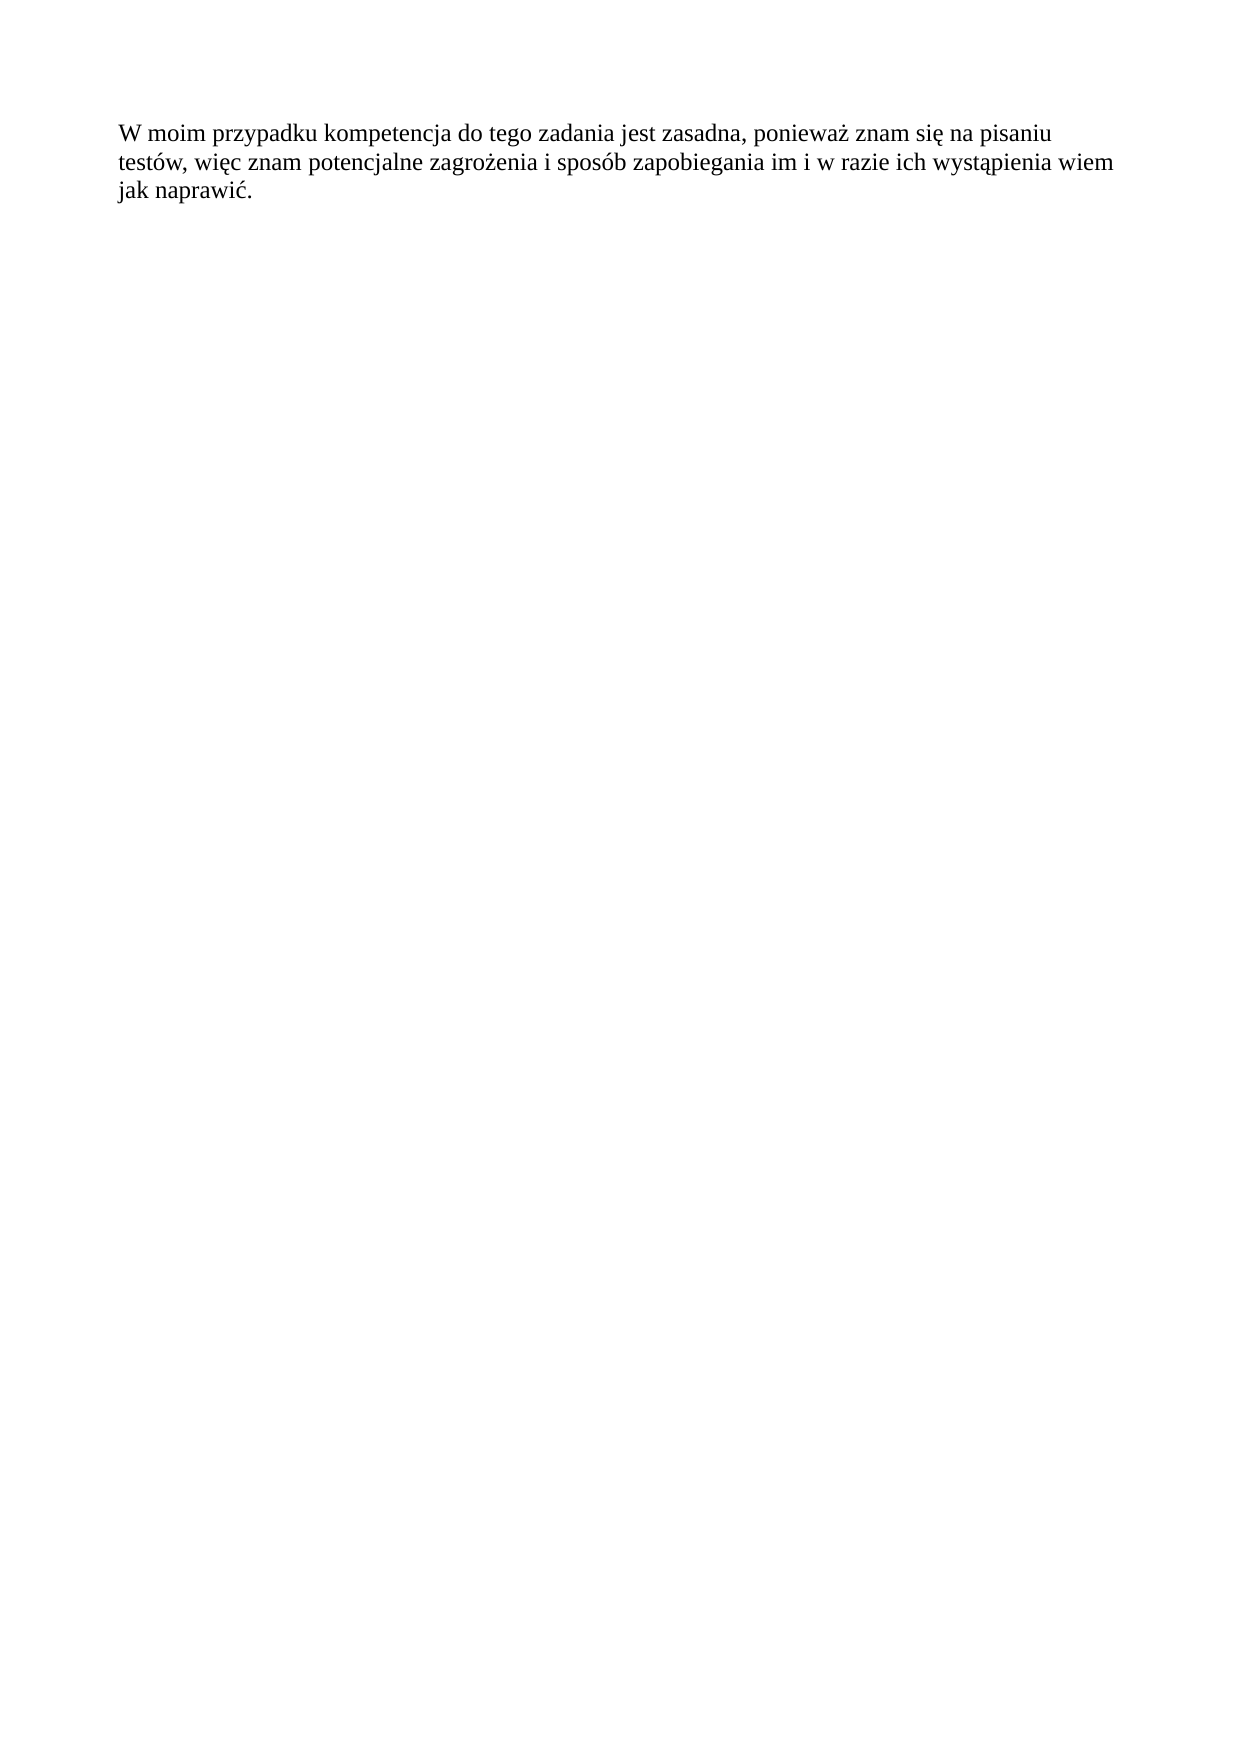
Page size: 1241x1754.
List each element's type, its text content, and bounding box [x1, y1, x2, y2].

text W moim przypadku kompetencja do tego zadania jest zasadna, ponieważ znam się na pisaniu testów, więc znam potencjalne zagrożenia i sposób zapobiegania im i w razie ich wystąpienia wiem jak naprawić. [118, 118, 1122, 204]
